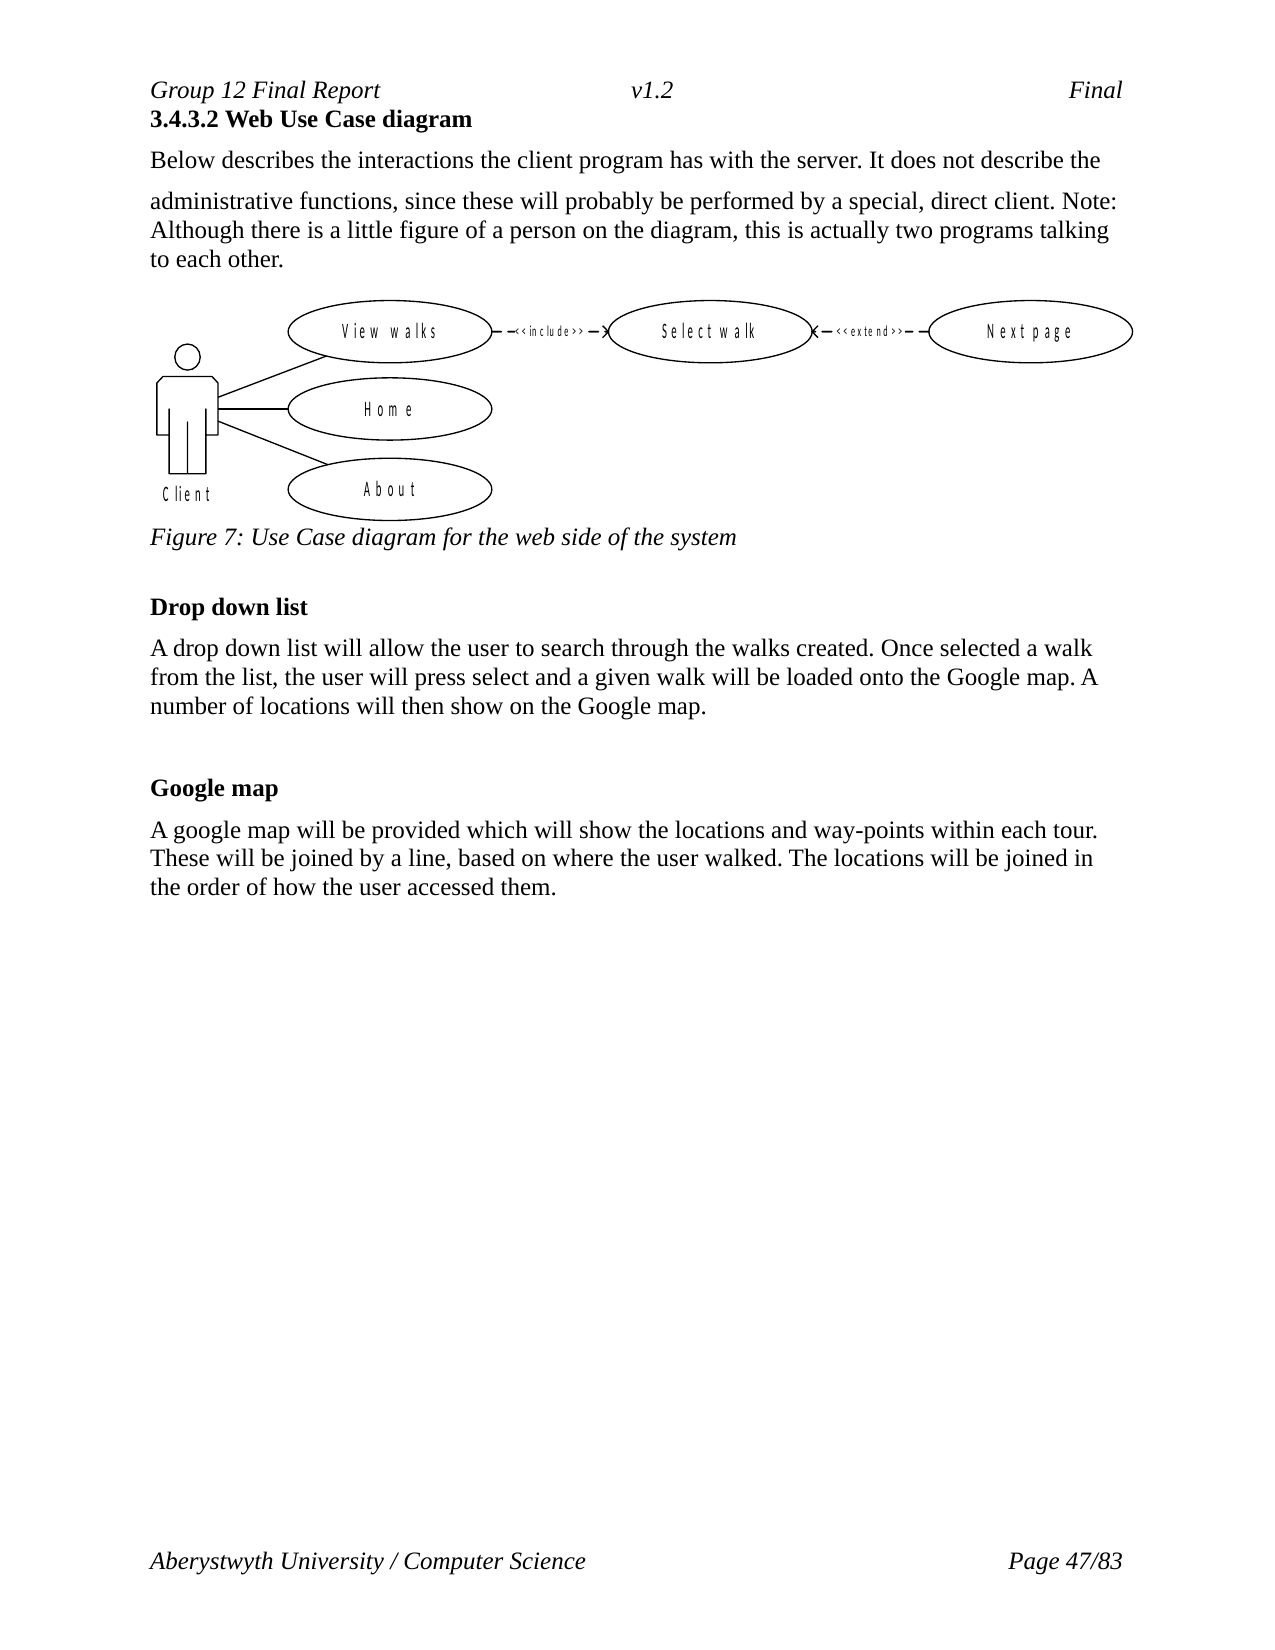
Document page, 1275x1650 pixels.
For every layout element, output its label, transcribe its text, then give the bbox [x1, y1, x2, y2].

text Below describes the interactions the client program has with the server. It does not describe the [150, 145, 1125, 174]
text Figure 7: Use Case diagram for the web side of the system [150, 339, 1125, 551]
text Google map [150, 773, 1125, 802]
text administrative functions, since these will probably be performed by a special, direct client. Note: Although there is a little figure of a person on the diagram, this is actually two programs talking to each other. [150, 186, 1125, 272]
text A drop down list will allow the user to search through the walks created. Once selected a walk from the list, the user will press select and a given walk will be loaded onto the Google map. A number of locations will then show on the Google map. [150, 633, 1125, 720]
text 3.4.3.2 Web Use Case diagram [150, 104, 1125, 132]
text Drop down list [150, 592, 1125, 621]
text A google map will be provided which will show the locations and way-points within each tour. These will be joined by a line, based on where the user walked. The locations will be joined in the order of how the user accessed them. [150, 815, 1125, 901]
